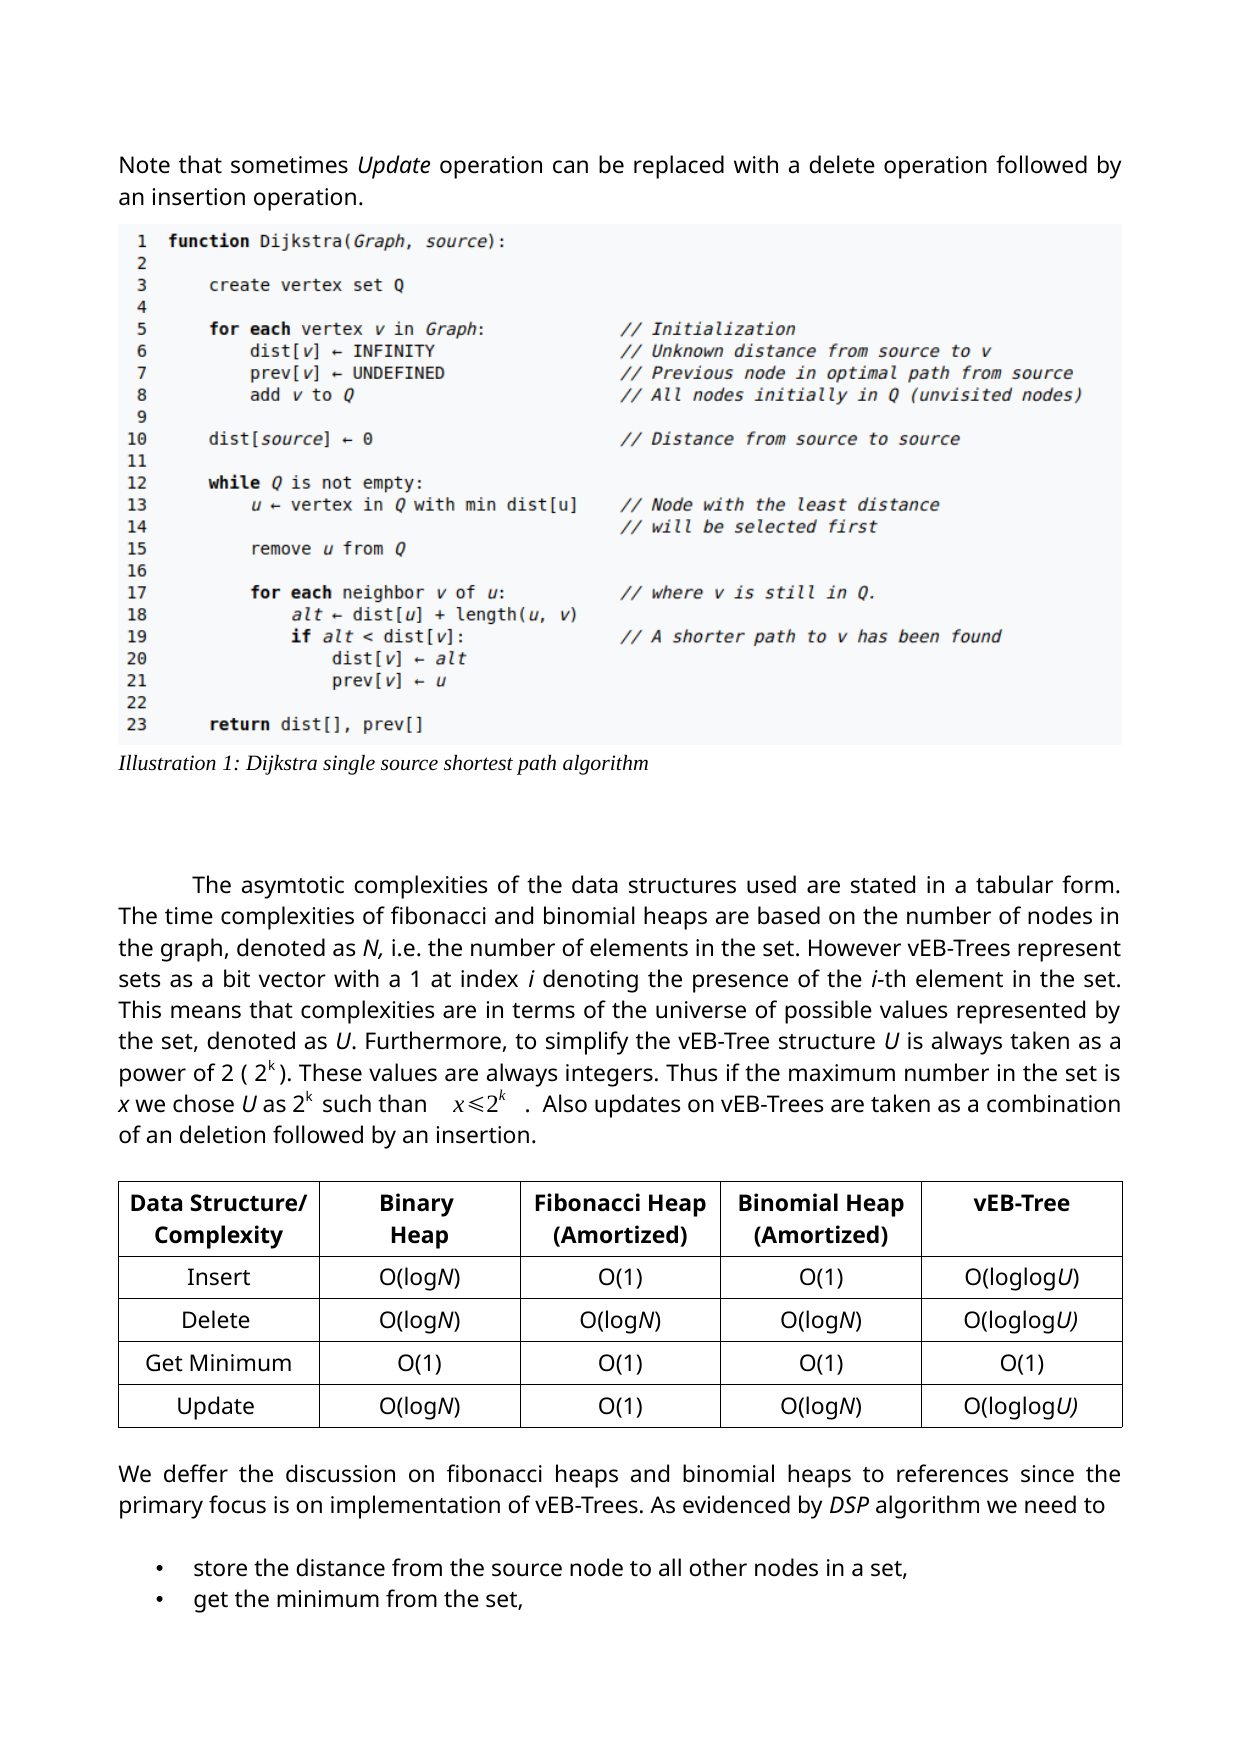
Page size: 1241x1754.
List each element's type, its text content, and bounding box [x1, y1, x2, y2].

picture [118, 224, 1123, 745]
table_cell O(1) [521, 1385, 720, 1427]
table_cell O(logN) [320, 1299, 520, 1341]
table_cell O(loglogU) [922, 1299, 1122, 1341]
table_cell O(1) [721, 1342, 921, 1384]
table_cell O(logN) [320, 1257, 520, 1298]
text Note that sometimes Update operation can be replaced with a delete operation followed by an insertion operation. [118, 149, 1122, 212]
table_cell O(logN) [521, 1299, 720, 1341]
table_cell O(1) [521, 1257, 720, 1298]
table_cell O(1) [320, 1342, 520, 1384]
list store the distance from the source node to all other nodes in a set, [156, 1552, 1122, 1583]
table_cell Delete [119, 1299, 319, 1341]
table_header Data Structure/ Complexity [119, 1182, 319, 1256]
list get the minimum from the set, [156, 1583, 1122, 1614]
table_cell Insert [119, 1257, 319, 1298]
text We deffer the discussion on fibonacci heaps and binomial heaps to references since the primary focus is on implementation of vEB-Trees. As evidenced by DSP algorithm we need to [118, 1458, 1122, 1521]
table_cell O(1) [922, 1342, 1122, 1384]
table_header vEB-Tree [922, 1182, 1122, 1256]
table_cell Update [119, 1385, 319, 1427]
table_header Fibonacci Heap (Amortized) [521, 1182, 720, 1256]
table_cell Get Minimum [119, 1342, 319, 1384]
table_header Binary Heap [320, 1182, 520, 1256]
table_cell O(logN) [721, 1385, 921, 1427]
table_header Binomial Heap (Amortized) [721, 1182, 921, 1256]
text The asymtotic complexities of the data structures used are stated in a tabular form. The time complexities of fibonacci and binomial heaps are based on the number of nodes in the graph, denoted as N, i.e. the number of elements in the set. However vEB-Trees represent sets as a bit vector with a 1 at index i denoting the presence of the i-th element in the set. This means that complexities are in terms of the universe of possible values represented by the set, denoted as U. Furthermore, to simplify the vEB-Tree structure U is always taken as a power of 2 ( 2k ). These values are always integers. Thus if the maximum number in the set is x we chose U as 2k such than . Also updates on vEB-Trees are taken as a combination of an deletion followed by an insertion. [118, 869, 1122, 1150]
table_cell O(logN) [320, 1385, 520, 1427]
table_cell O(loglogU) [922, 1385, 1122, 1427]
text Illustration 1: Dijkstra single source shortest path algorithm [118, 745, 1122, 775]
table_cell O(1) [521, 1342, 720, 1384]
table_cell O(loglogU) [922, 1257, 1122, 1298]
table_cell O(1) [721, 1257, 921, 1298]
table_cell O(logN) [721, 1299, 921, 1341]
